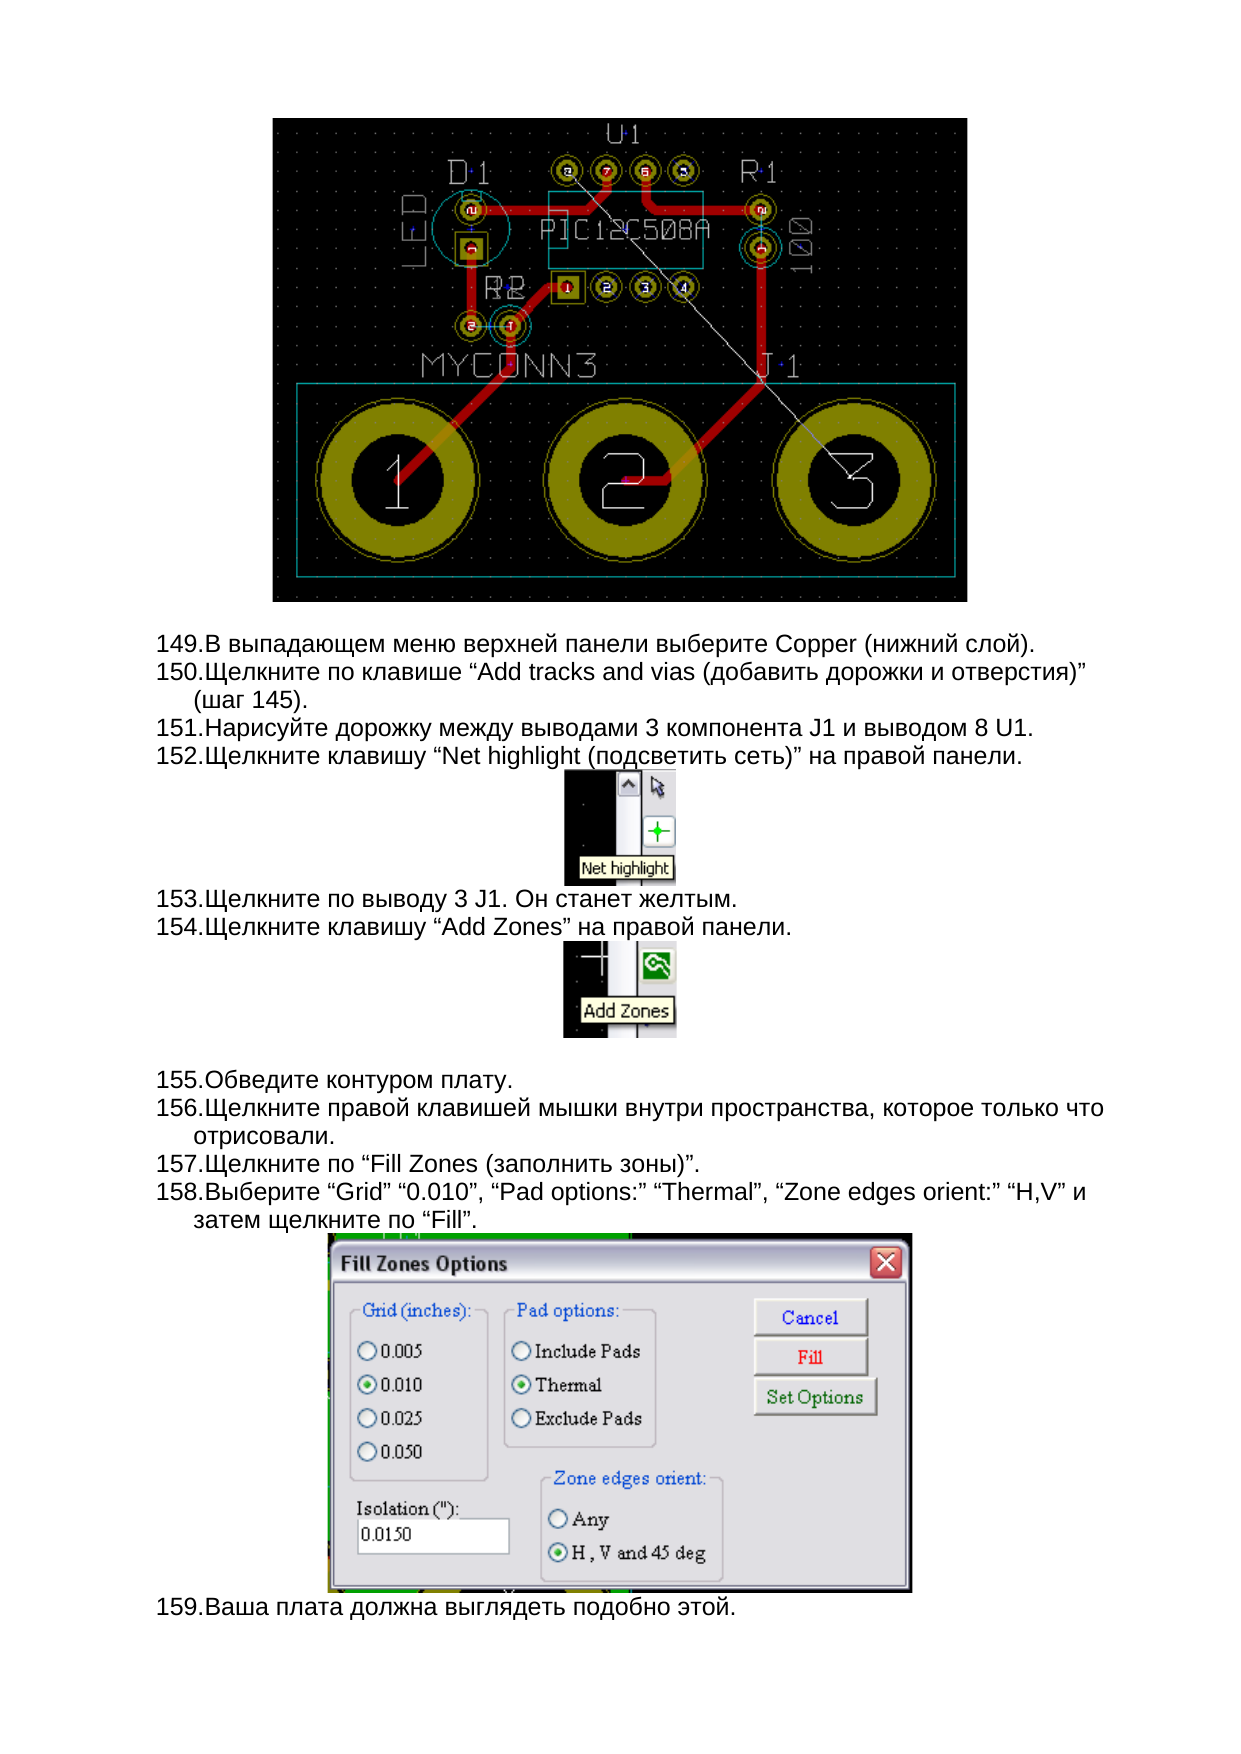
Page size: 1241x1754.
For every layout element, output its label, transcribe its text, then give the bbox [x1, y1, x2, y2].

list Щелкните по выводу 3 J1. Он станет желтым. [156, 769, 1122, 913]
list Щелкните правой клавишей мышки внутри пространства, которое только что отрисовали. [156, 1094, 1122, 1150]
list Щелкните по “Fill Zones (заполнить зоны)”. [156, 1150, 1122, 1178]
list Щелкните клавишу “Add Zones” на правой панели. [156, 913, 1122, 941]
list Щелкните по клавише “Add tracks and vias (добавить дорожки и отверстия)” (шаг 145). [156, 658, 1122, 713]
list Нарисуйте дорожку между выводами 3 компонента J1 и выводом 8 U1. [156, 713, 1122, 741]
list Ваша плата должна выглядеть подобно этой. [156, 1233, 1122, 1621]
list Щелкните клавишу “Net highlight (подсветить сеть)” на правой панели. [156, 741, 1122, 769]
list Выберите “Grid” “0.010”, “Pad options:” “Thermal”, “Zone edges orient:” “H,V” и затем щелкните по “Fill”. [156, 1178, 1122, 1233]
list Обведите контуром плату. [156, 1066, 1122, 1094]
list В выпадающем меню верхней панели выберите Copper (нижний слой). [156, 630, 1122, 658]
